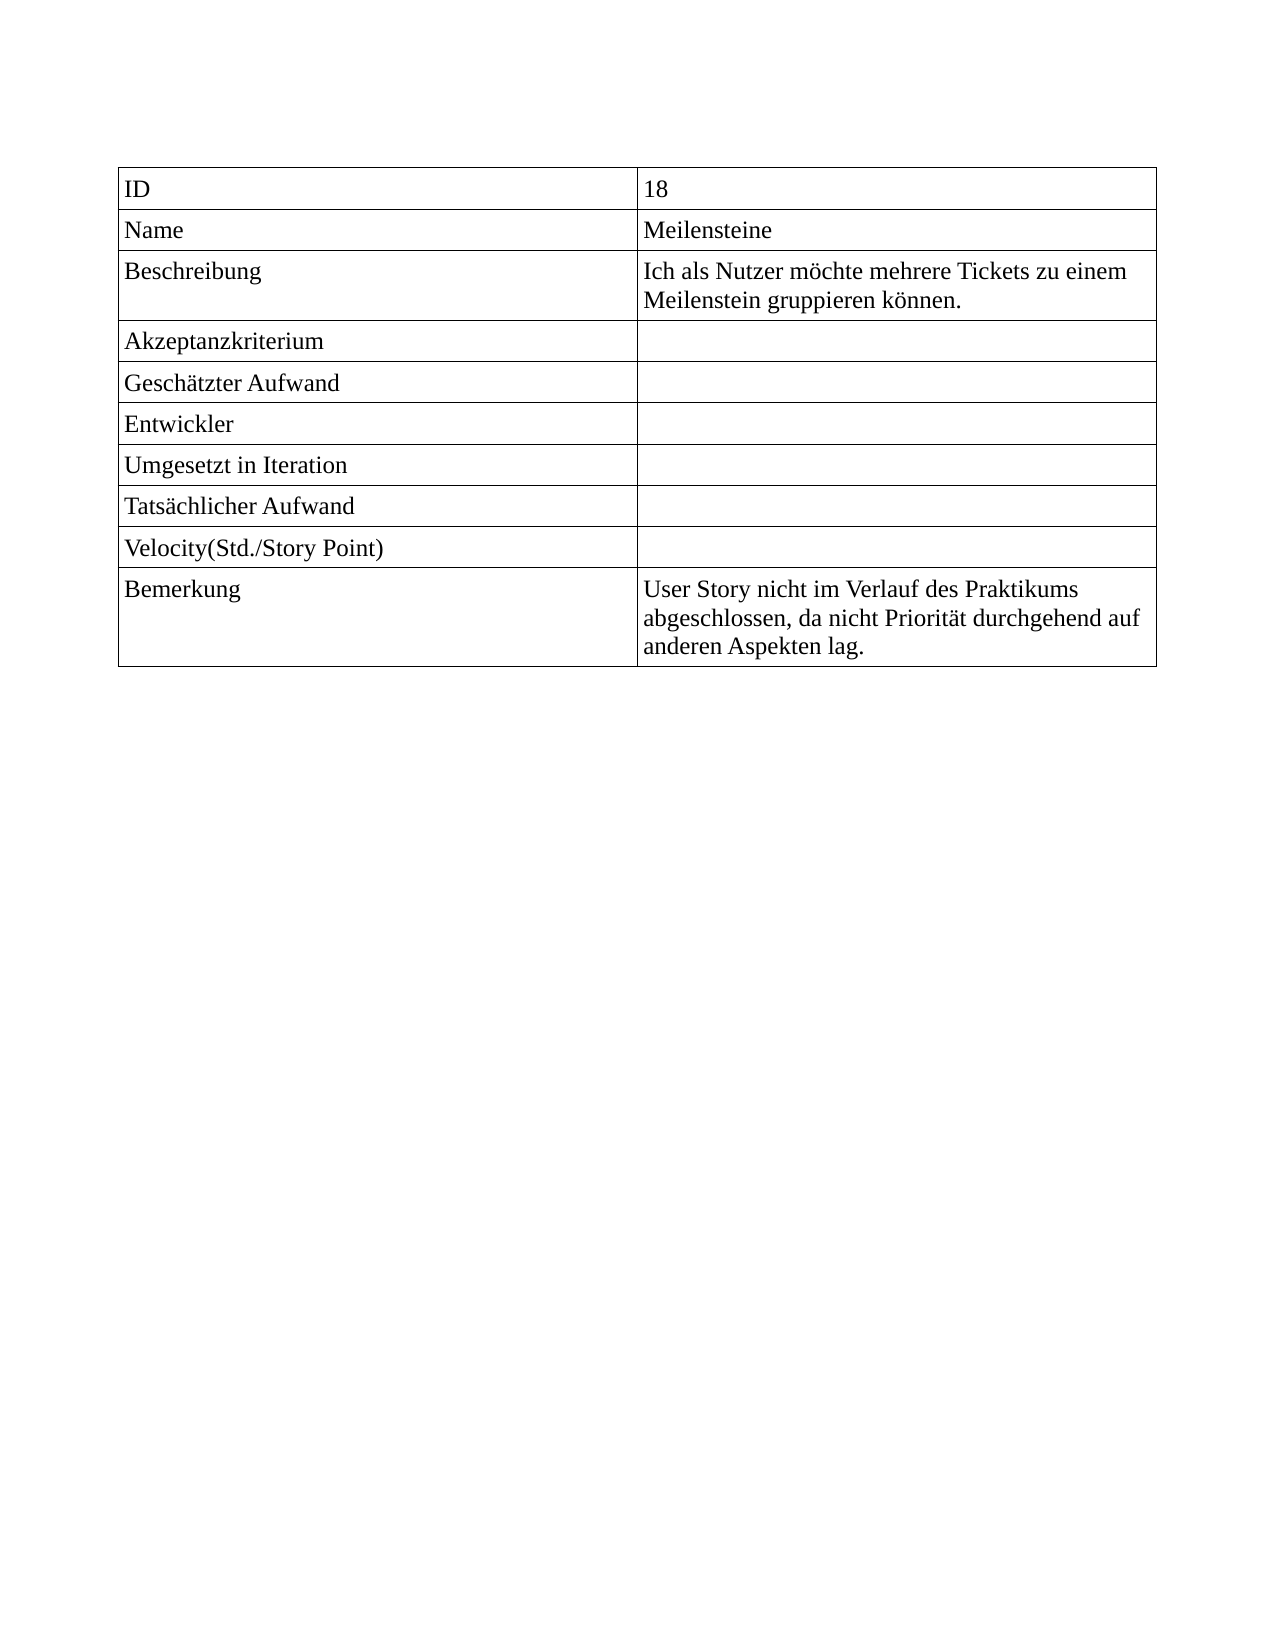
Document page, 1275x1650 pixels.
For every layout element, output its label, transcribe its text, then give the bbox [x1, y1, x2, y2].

table_cell Tatsächlicher Aufwand [119, 486, 637, 526]
table_header 18 [638, 168, 1156, 208]
table_cell [638, 445, 1156, 485]
table_cell User Story nicht im Verlauf des Praktikums abgeschlossen, da nicht Priorität durchgehend auf anderen Aspekten lag. [638, 568, 1156, 666]
table_cell [638, 527, 1156, 567]
table_cell Entwickler [119, 403, 637, 443]
table_cell Ich als Nutzer möchte mehrere Tickets zu einem Meilenstein gruppieren können. [638, 251, 1156, 320]
table_header ID [119, 168, 637, 208]
table_cell Geschätzter Aufwand [119, 362, 637, 402]
table_cell [638, 362, 1156, 402]
table_cell Bemerkung [119, 568, 637, 666]
table_cell Meilensteine [638, 210, 1156, 250]
table_cell [638, 321, 1156, 361]
table_cell Akzeptanzkriterium [119, 321, 637, 361]
table_cell [638, 486, 1156, 526]
table_cell Umgesetzt in Iteration [119, 445, 637, 485]
table_cell Velocity(Std./Story Point) [119, 527, 637, 567]
table_cell Beschreibung [119, 251, 637, 320]
table_cell Name [119, 210, 637, 250]
table_cell [638, 403, 1156, 443]
